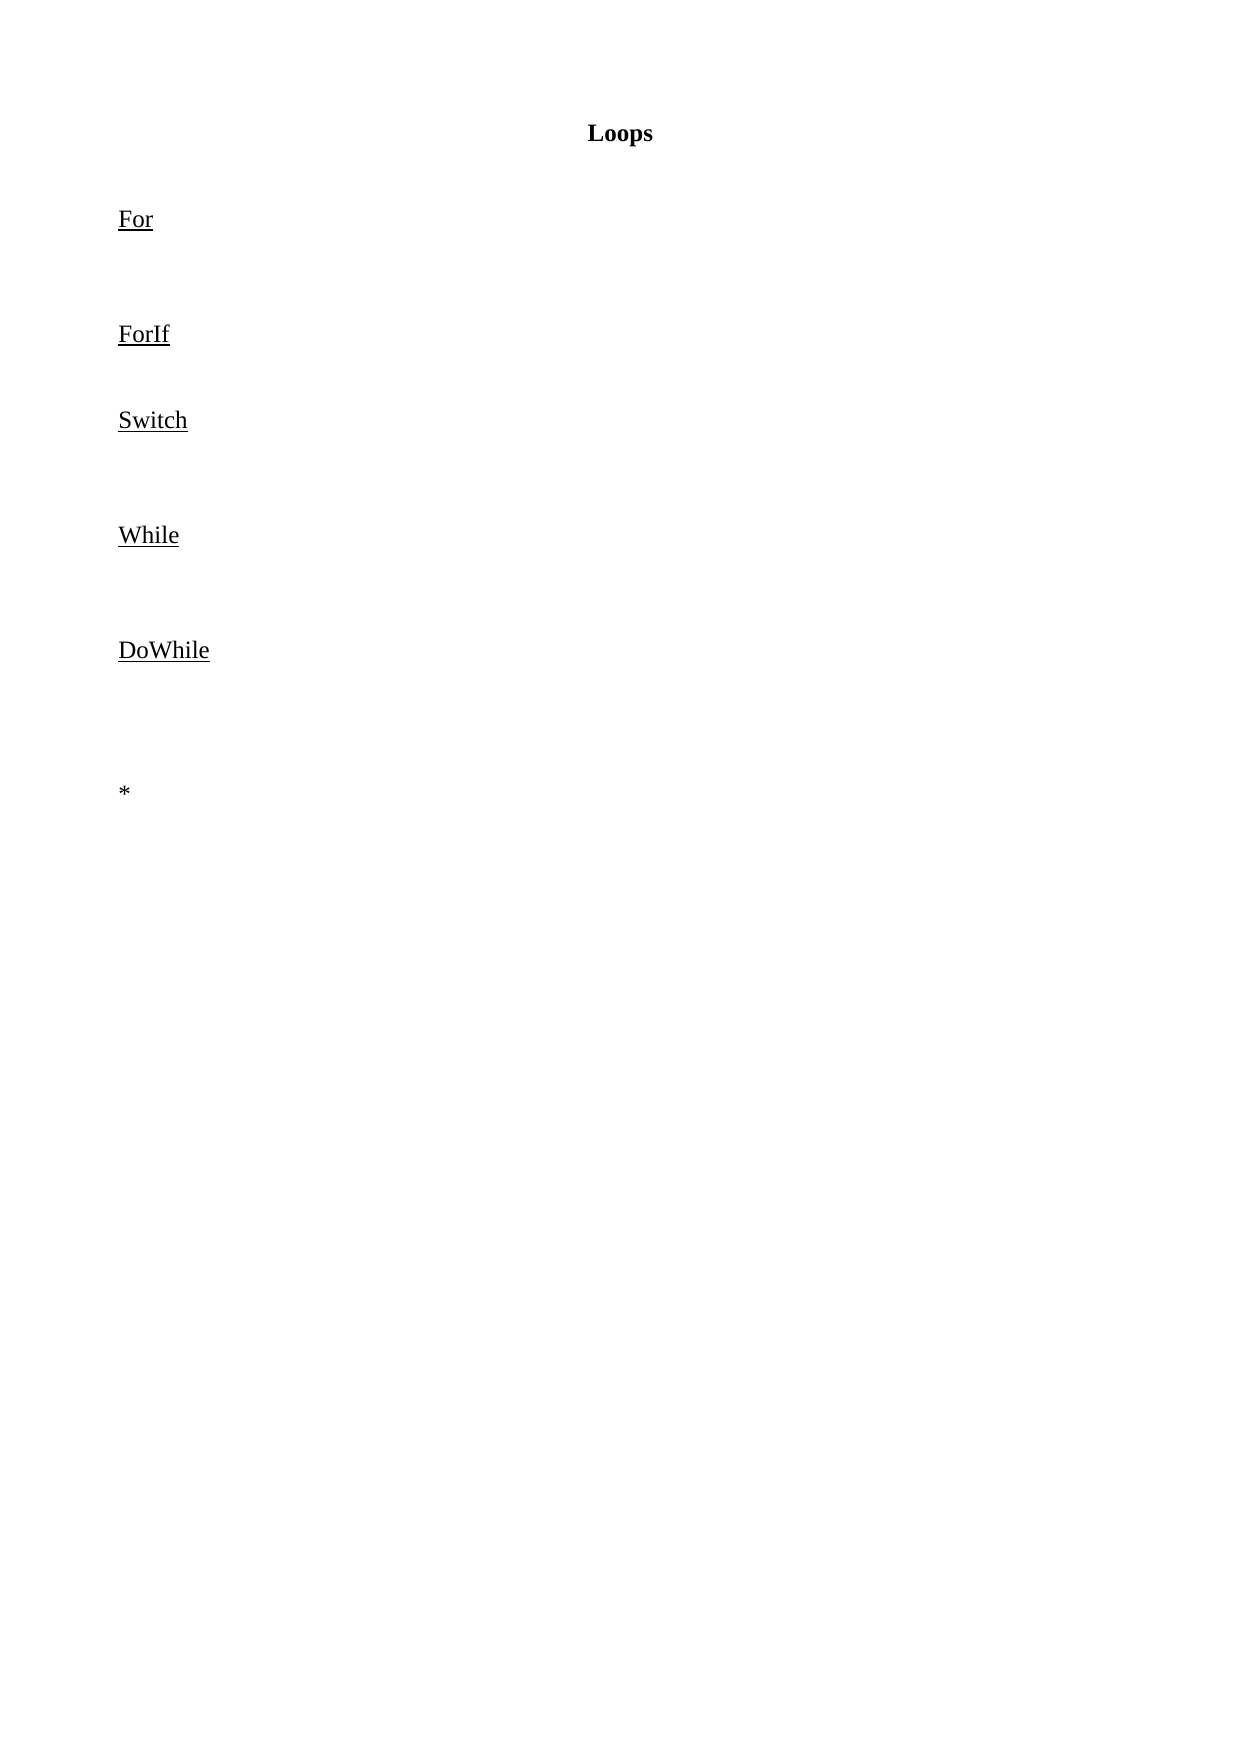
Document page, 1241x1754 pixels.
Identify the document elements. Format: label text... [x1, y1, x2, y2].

text DoWhile [118, 636, 1122, 664]
text ForIf [118, 319, 1122, 348]
text For [118, 204, 1122, 233]
text Loops [118, 118, 1122, 147]
text * [118, 779, 1122, 808]
text While [118, 521, 1122, 549]
text Switch [118, 406, 1122, 434]
